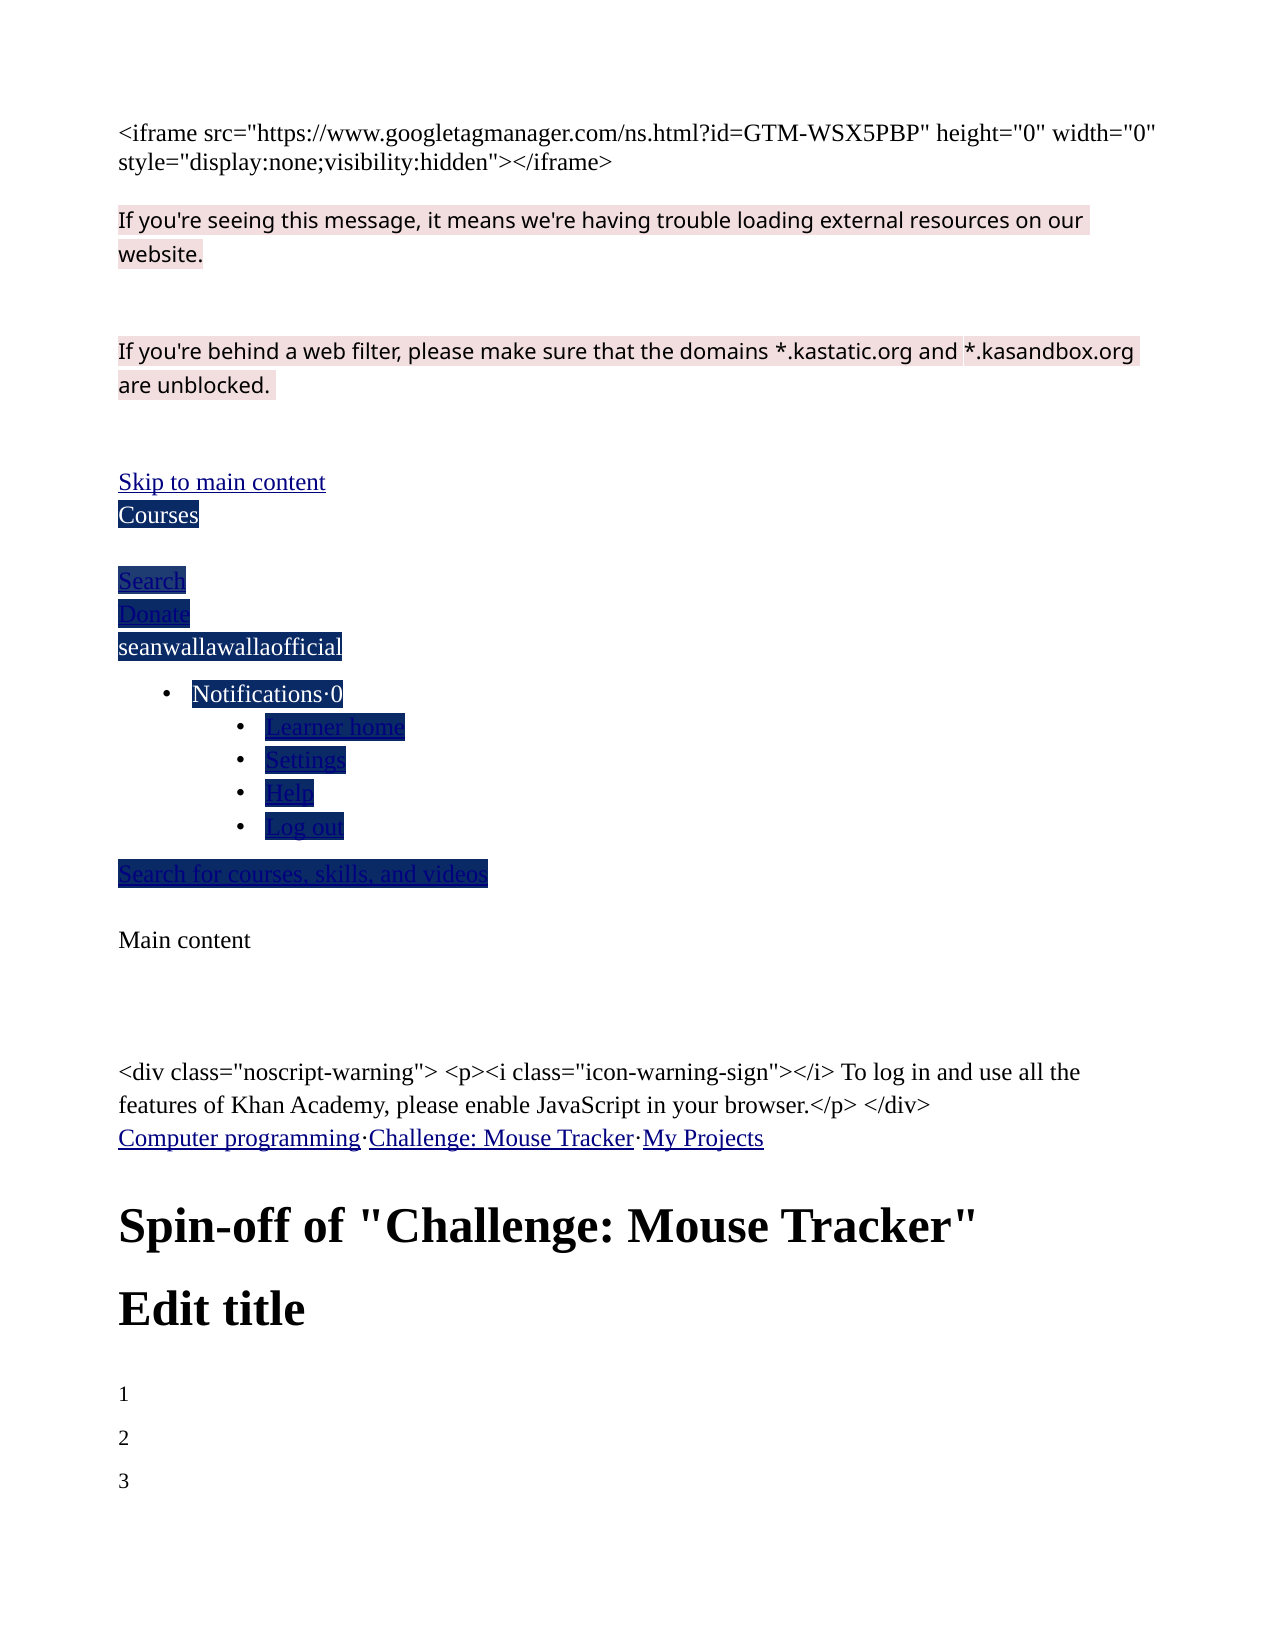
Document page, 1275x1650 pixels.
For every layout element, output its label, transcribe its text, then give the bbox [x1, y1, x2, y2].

text If you're seeing this message, it means we're having trouble loading external resources on our website. [118, 205, 1157, 269]
subtitle Spin-off of "Challenge: Mouse Tracker" [118, 1196, 1157, 1253]
text <div class="noscript-warning"> <p><i class="icon-warning-sign"></i> To log in and use all the features of Khan Academy, please enable JavaScript in your browser.</p> </div> [118, 1057, 1157, 1119]
list Help [236, 778, 1157, 807]
list Learner home [236, 712, 1157, 741]
text 2 [118, 1425, 1157, 1450]
list Notifications·0 [162, 679, 1157, 708]
text Search for courses, skills, and videos [118, 859, 1157, 888]
text If you're behind a web filter, please make sure that the domains *.kastatic.org and *.kasandbox.org are unblocked. [118, 336, 1157, 400]
text Courses [118, 500, 1157, 528]
text seanwallawallaofficial [118, 632, 1157, 661]
list Settings [236, 746, 1157, 774]
text Search [118, 566, 1157, 594]
text Main content [118, 925, 1157, 954]
subtitle Edit title [118, 1278, 1157, 1336]
text Computer programming·Challenge: Mouse Tracker·My Projects [118, 1123, 1157, 1152]
text 1 [118, 1381, 1157, 1407]
list Log out [236, 812, 1157, 840]
text Donate [118, 599, 1157, 628]
text 3 [118, 1468, 1157, 1494]
text Skip to main content [118, 467, 1157, 496]
text <iframe src="https://www.googletagmanager.com/ns.html?id=GTM-WSX5PBP" height="0" width="0" style="display:none;visibility:hidden"></iframe> [118, 118, 1157, 176]
